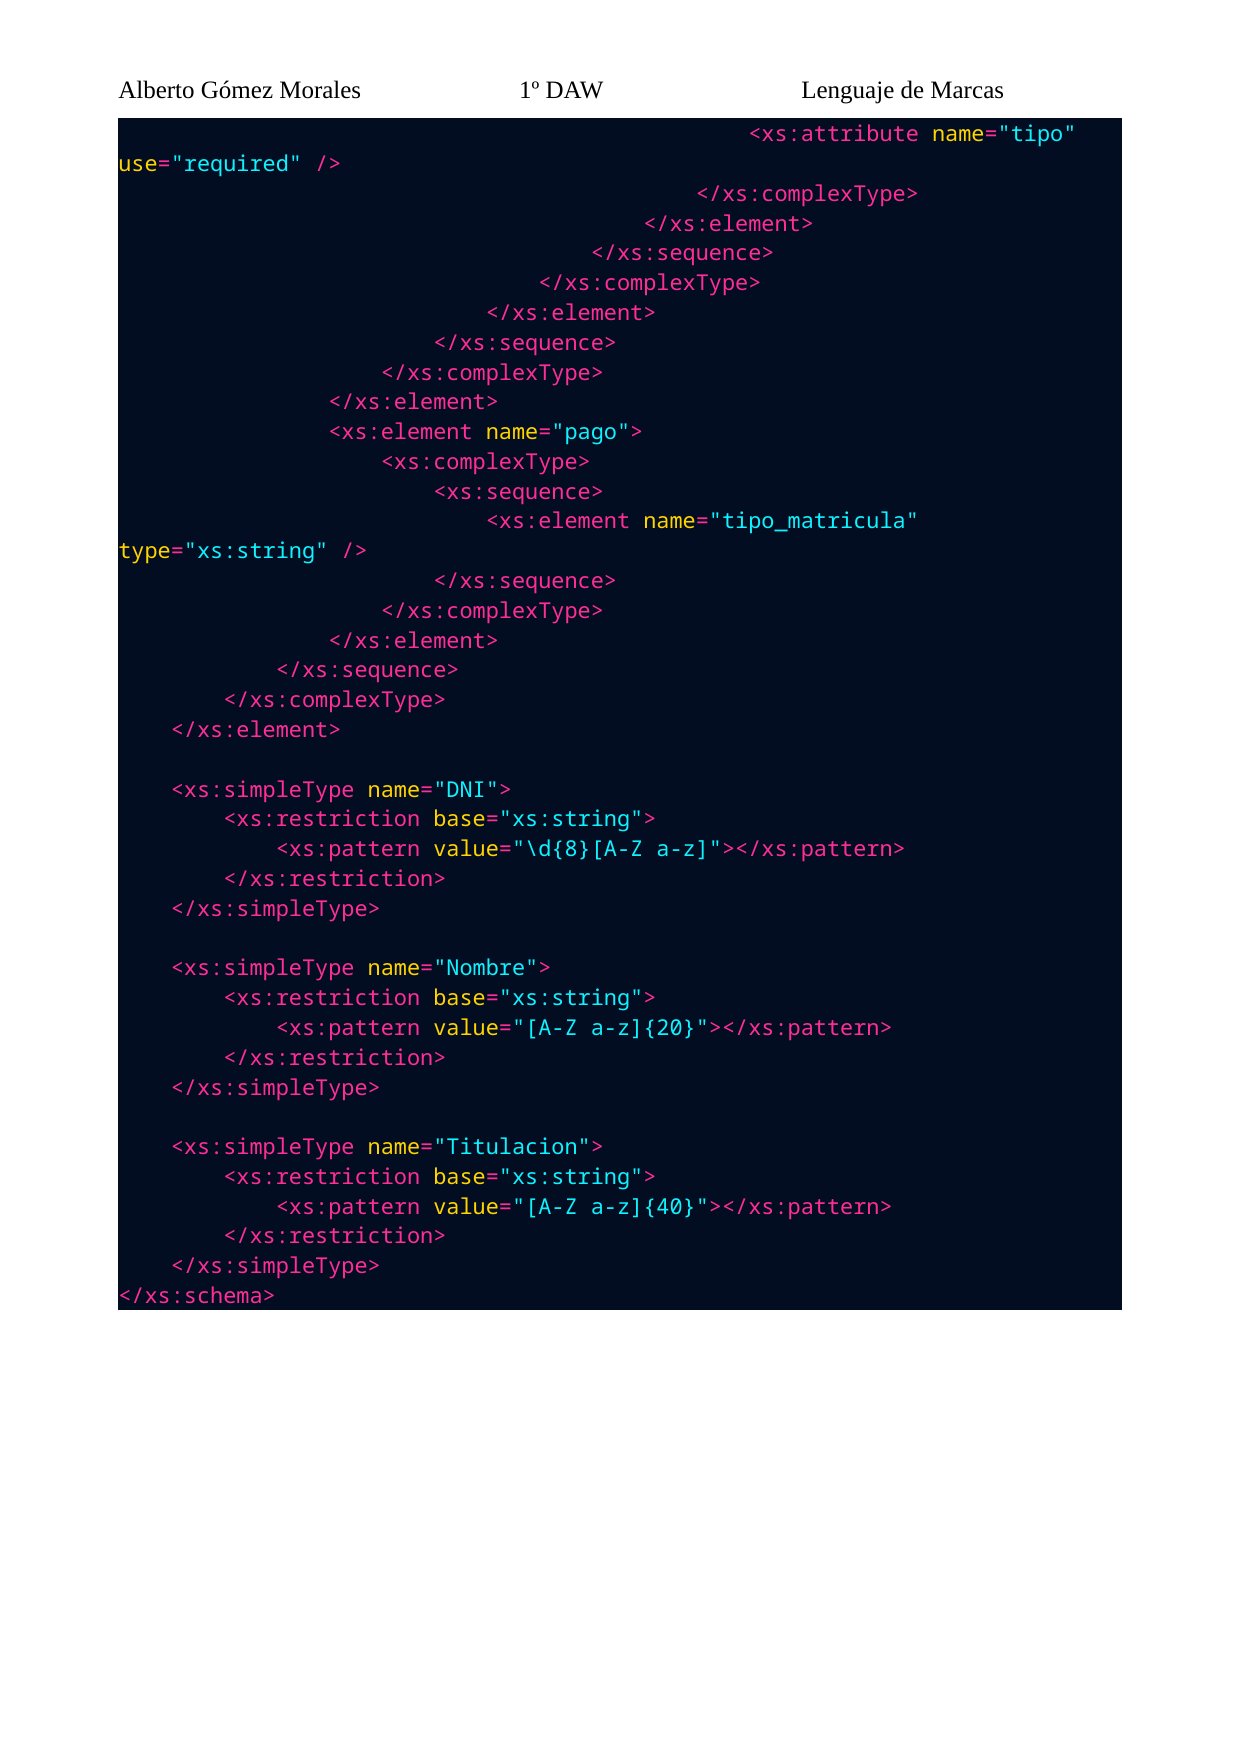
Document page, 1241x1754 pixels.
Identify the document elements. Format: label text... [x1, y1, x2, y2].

text <xs:element name="pago"> [118, 416, 1122, 446]
text <xs:pattern value="\d{8}[A-Z a-z]"></xs:pattern> [118, 833, 1122, 863]
text </xs:element> [118, 386, 1122, 416]
text <xs:attribute name="tipo" use="required" /> [118, 118, 1122, 178]
text </xs:sequence> [118, 565, 1122, 595]
text <xs:restriction base="xs:string"> [118, 1161, 1122, 1191]
text </xs:schema> [118, 1280, 1122, 1310]
text <xs:simpleType name="Titulacion"> [118, 1131, 1122, 1161]
text </xs:simpleType> [118, 1250, 1122, 1280]
text </xs:element> [118, 624, 1122, 654]
text </xs:element> [118, 297, 1122, 327]
text </xs:complexType> [118, 267, 1122, 297]
text </xs:sequence> [118, 654, 1122, 684]
text <xs:restriction base="xs:string"> [118, 803, 1122, 833]
text <xs:restriction base="xs:string"> [118, 982, 1122, 1012]
text </xs:restriction> [118, 1042, 1122, 1071]
text </xs:simpleType> [118, 1071, 1122, 1101]
text <xs:simpleType name="DNI"> [118, 773, 1122, 803]
text <xs:sequence> [118, 476, 1122, 505]
text </xs:complexType> [118, 595, 1122, 624]
text </xs:complexType> [118, 356, 1122, 386]
text <xs:pattern value="[A-Z a-z]{40}"></xs:pattern> [118, 1191, 1122, 1220]
text </xs:element> [118, 207, 1122, 237]
text </xs:restriction> [118, 1220, 1122, 1250]
text </xs:complexType> [118, 684, 1122, 714]
text </xs:simpleType> [118, 893, 1122, 922]
text </xs:element> [118, 714, 1122, 744]
text <xs:element name="tipo_matricula" type="xs:string" /> [118, 505, 1122, 565]
text </xs:complexType> [118, 178, 1122, 207]
text <xs:pattern value="[A-Z a-z]{20}"></xs:pattern> [118, 1012, 1122, 1042]
text <xs:complexType> [118, 446, 1122, 476]
text </xs:restriction> [118, 863, 1122, 893]
text </xs:sequence> [118, 237, 1122, 267]
text </xs:sequence> [118, 327, 1122, 356]
text <xs:simpleType name="Nombre"> [118, 952, 1122, 982]
